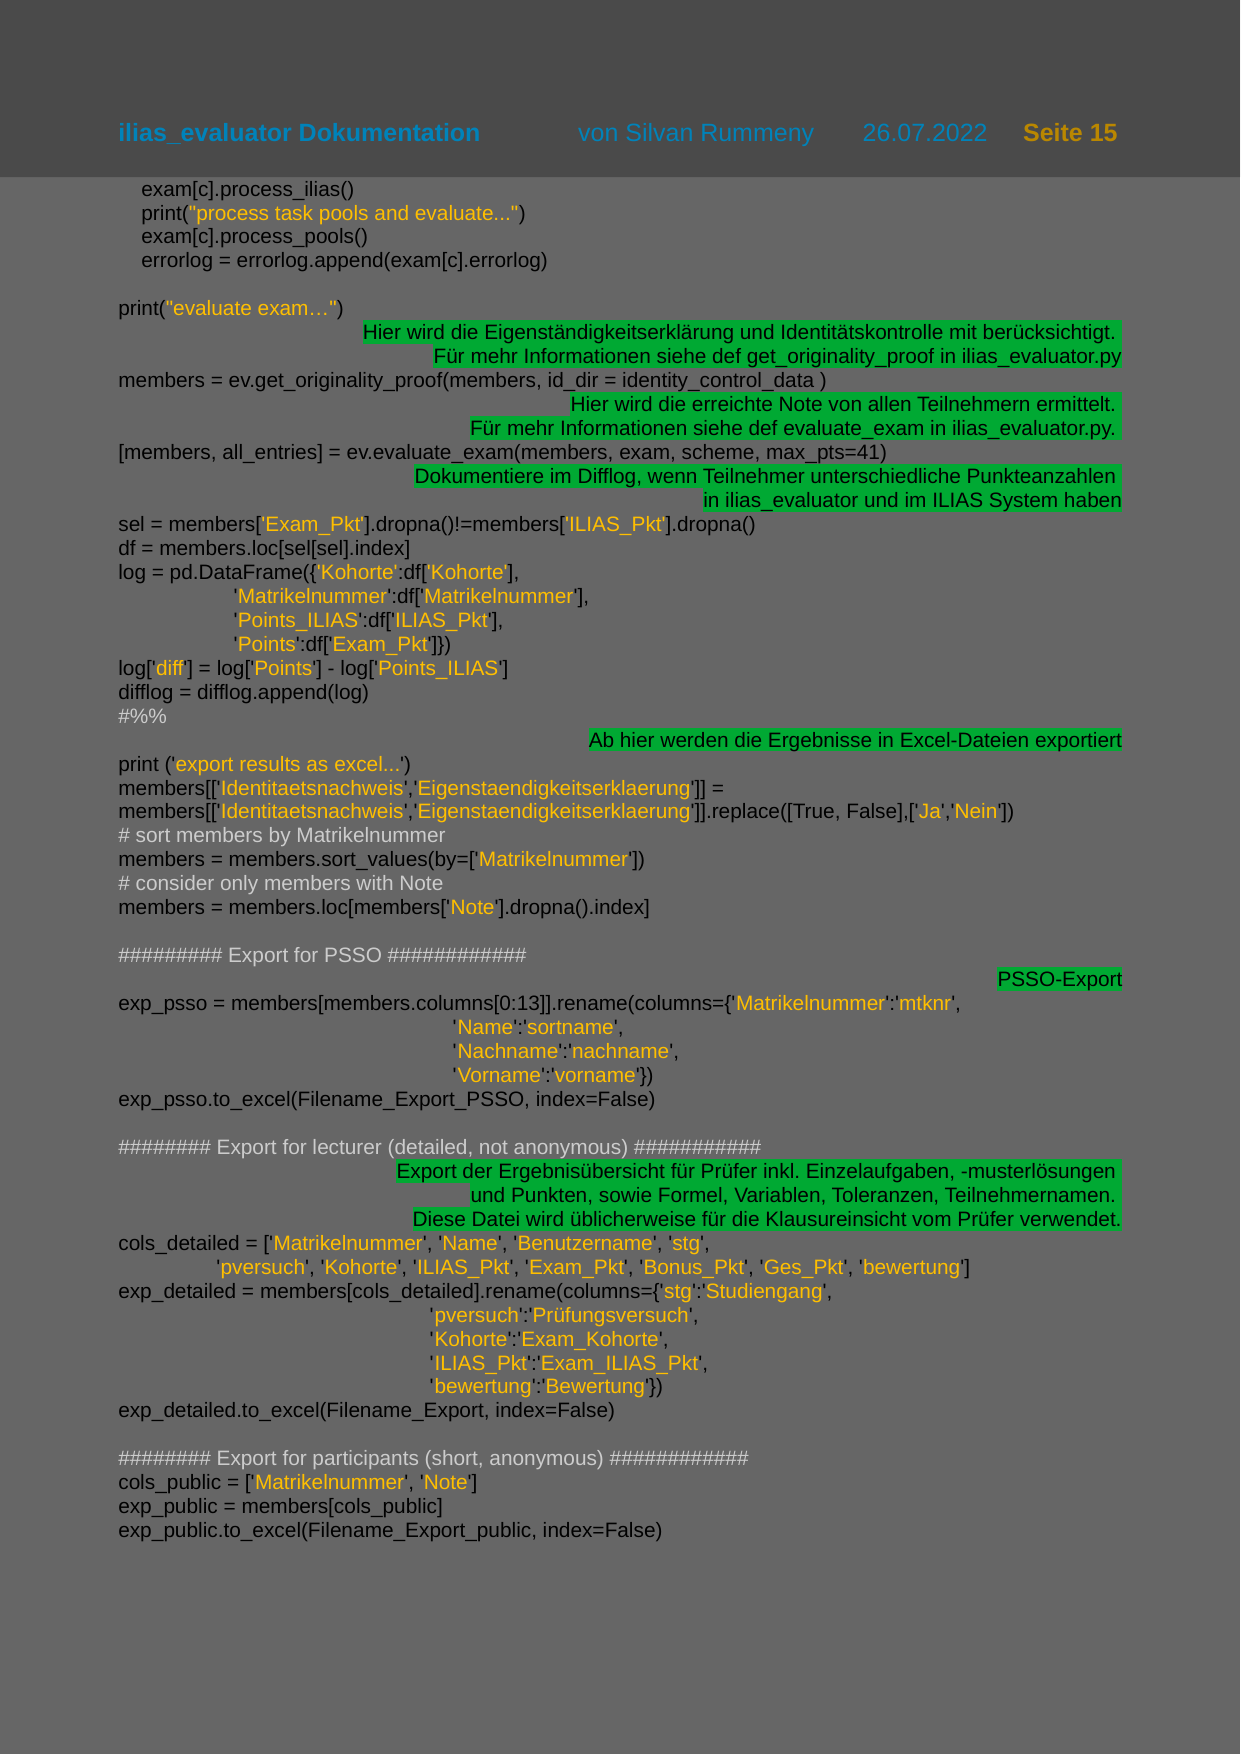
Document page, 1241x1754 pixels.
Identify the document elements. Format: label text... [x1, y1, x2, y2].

text exp_detailed = members[cols_detailed].rename(columns={'stg':'Studiengang', [118, 1278, 1122, 1302]
text df = members.loc[sel[sel].index] [118, 536, 1122, 560]
text und Punkten, sowie Formel, Variablen, Toleranzen, Teilnehmernamen. [118, 1183, 1122, 1207]
text Diese Datei wird üblicherweise für die Klausureinsicht vom Prüfer verwendet. [118, 1207, 1122, 1231]
text exp_detailed.to_excel(Filename_Export, index=False) [118, 1398, 1122, 1422]
text Hier wird die erreichte Note von allen Teilnehmern ermittelt. [118, 392, 1122, 416]
text 'pversuch', 'Kohorte', 'ILIAS_Pkt', 'Exam_Pkt', 'Bonus_Pkt', 'Ges_Pkt', 'bewertung'] [118, 1254, 1122, 1278]
text ######### Export for PSSO ############ [118, 943, 1122, 967]
text log['diff'] = log['Points'] - log['Points_ILIAS'] [118, 656, 1122, 679]
text cols_detailed = ['Matrikelnummer', 'Name', 'Benutzername', 'stg', [118, 1231, 1122, 1254]
text 'Name':'sortname', [118, 1015, 1122, 1039]
text 'Points_ILIAS':df['ILIAS_Pkt'], [118, 608, 1122, 632]
text log = pd.DataFrame({'Kohorte':df['Kohorte'], [118, 560, 1122, 584]
text 'bewertung':'Bewertung'}) [118, 1374, 1122, 1398]
text members = members.sort_values(by=['Matrikelnummer']) [118, 847, 1122, 871]
text exp_psso.to_excel(Filename_Export_PSSO, index=False) [118, 1087, 1122, 1111]
text 'Kohorte':'Exam_Kohorte', [118, 1326, 1122, 1350]
text Hier wird die Eigenständigkeitserklärung und Identitätskontrolle mit berücksichtigt. [118, 320, 1122, 344]
text print("evaluate exam…") [118, 296, 1122, 320]
text sel = members['Exam_Pkt'].dropna()!=members['ILIAS_Pkt'].dropna() [118, 512, 1122, 536]
text Export der Ergebnisübersicht für Prüfer inkl. Einzelaufgaben, -musterlösungen [118, 1159, 1122, 1183]
text members = ev.get_originality_proof(members, id_dir = identity_control_data ) [118, 368, 1122, 392]
text cols_public = ['Matrikelnummer', 'Note'] [118, 1470, 1122, 1494]
text Ab hier werden die Ergebnisse in Excel-Dateien exportiert [118, 727, 1122, 751]
text ######## Export for lecturer (detailed, not anonymous) ########### [118, 1135, 1122, 1159]
text # consider only members with Note [118, 871, 1122, 895]
text exam[c].process_ilias() [118, 178, 1122, 200]
text in ilias_evaluator und im ILIAS System haben [118, 488, 1122, 512]
text 'pversuch':'Prüfungsversuch', [118, 1302, 1122, 1326]
text Für mehr Informationen siehe def get_originality_proof in ilias_evaluator.py [118, 344, 1122, 368]
text 'Vorname':'vorname'}) [118, 1063, 1122, 1087]
text 'ILIAS_Pkt':'Exam_ILIAS_Pkt', [118, 1350, 1122, 1374]
text members = members.loc[members['Note'].dropna().index] [118, 895, 1122, 919]
text exam[c].process_pools() [118, 224, 1122, 248]
text # sort members by Matrikelnummer [118, 823, 1122, 847]
text Für mehr Informationen siehe def evaluate_exam in ilias_evaluator.py. [118, 416, 1122, 440]
text 'Nachname':'nachname', [118, 1039, 1122, 1063]
text exp_public = members[cols_public] [118, 1494, 1122, 1518]
text 'Matrikelnummer':df['Matrikelnummer'], [118, 584, 1122, 608]
text print ('export results as excel...') [118, 751, 1122, 775]
text [members, all_entries] = ev.evaluate_exam(members, exam, scheme, max_pts=41) [118, 440, 1122, 464]
text #%% [118, 703, 1122, 727]
text 'Points':df['Exam_Pkt']}) [118, 632, 1122, 656]
text difflog = difflog.append(log) [118, 679, 1122, 703]
text errorlog = errorlog.append(exam[c].errorlog) [118, 248, 1122, 272]
text print("process task pools and evaluate...") [118, 200, 1122, 224]
text Dokumentiere im Difflog, wenn Teilnehmer unterschiedliche Punkteanzahlen [118, 464, 1122, 488]
text members[['Identitaetsnachweis','Eigenstaendigkeitserklaerung']] = members[['Identitaetsnachweis','Eigenstaendigkeitserklaerung']].replace([True, False],['Ja','Nein']) [118, 775, 1122, 823]
text ######## Export for participants (short, anonymous) ############ [118, 1446, 1122, 1470]
text exp_psso = members[members.columns[0:13]].rename(columns={'Matrikelnummer':'mtknr', [118, 991, 1122, 1015]
text exp_public.to_excel(Filename_Export_public, index=False) [118, 1518, 1122, 1542]
text PSSO-Export [118, 967, 1122, 991]
